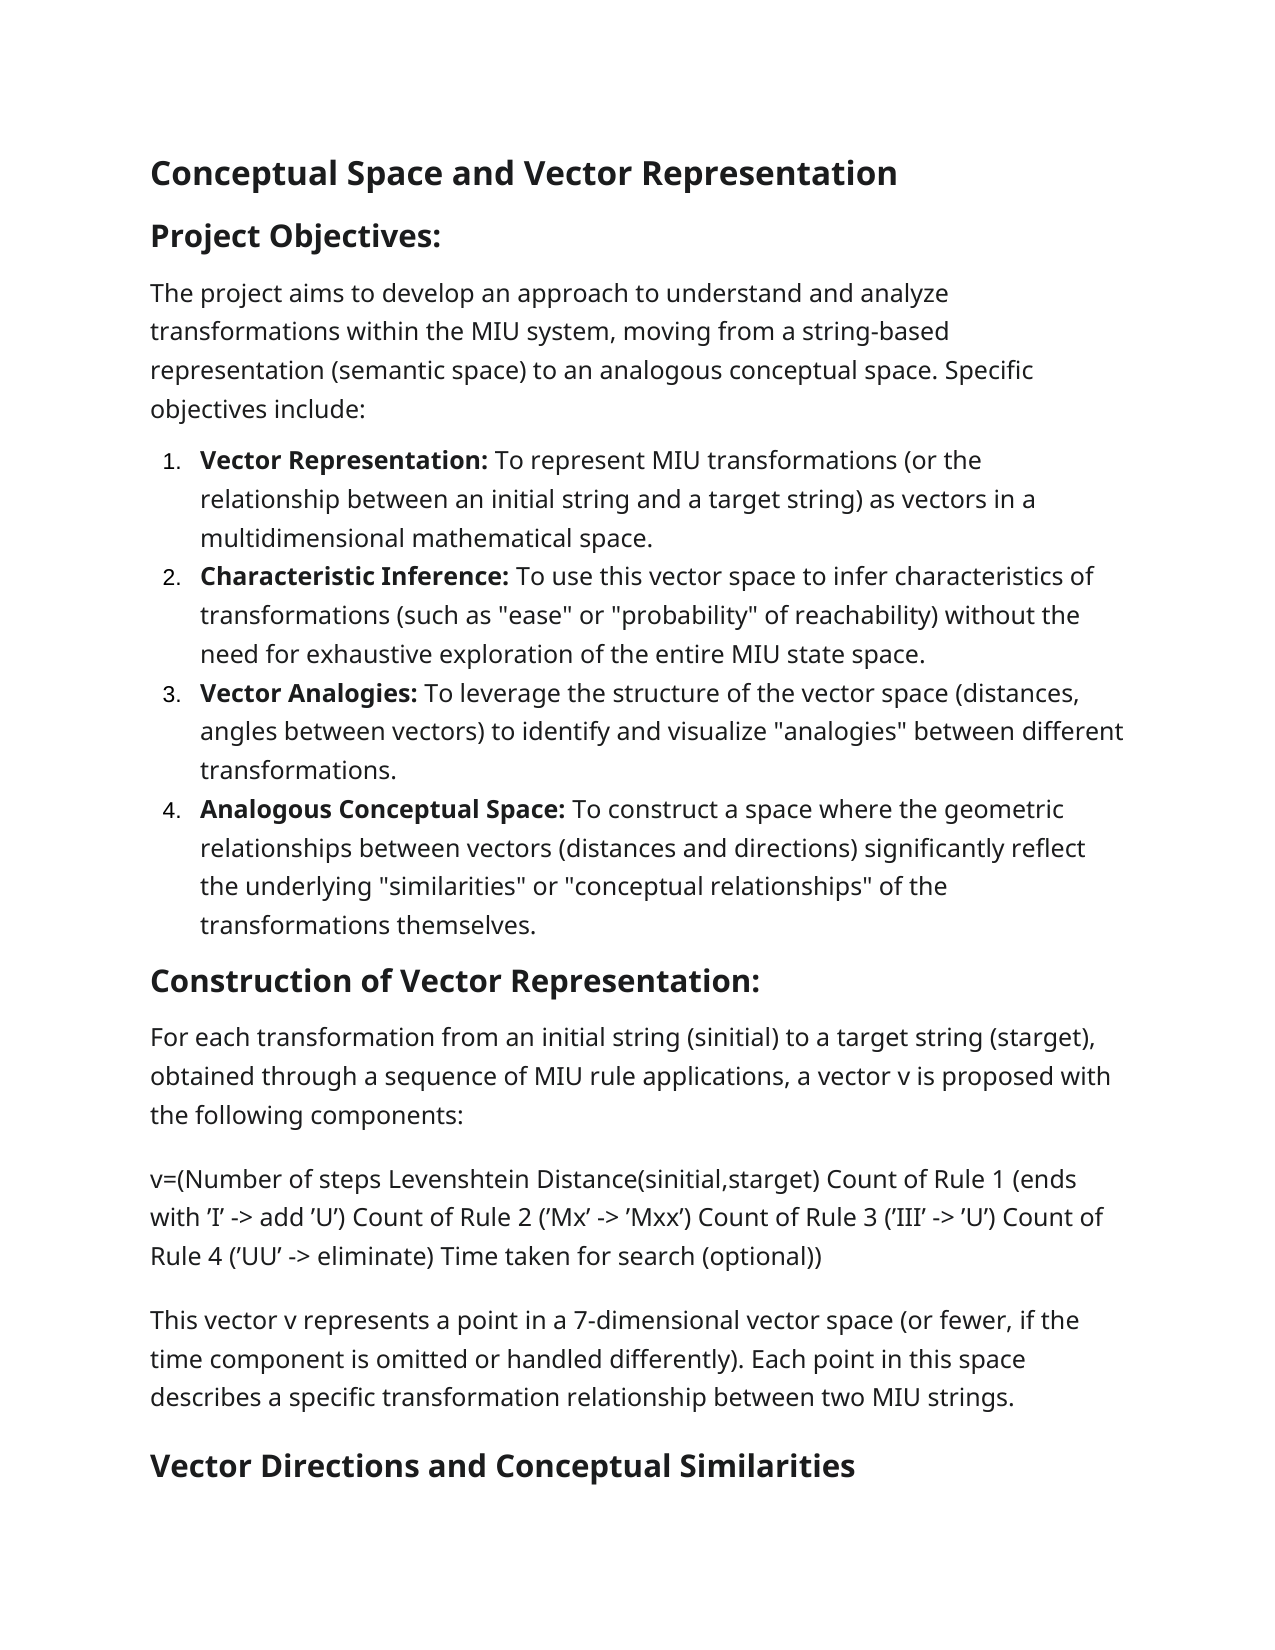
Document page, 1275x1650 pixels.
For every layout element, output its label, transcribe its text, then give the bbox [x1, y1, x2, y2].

text For each transformation from an initial string (sinitial​) to a target string (starget​), obtained through a sequence of MIU rule applications, a vector v is proposed with the following components: [150, 1020, 1125, 1132]
text The project aims to develop an approach to understand and analyze transformations within the MIU system, moving from a string-based representation (semantic space) to an analogous conceptual space. Specific objectives include: [150, 275, 1125, 426]
list Vector Analogies: To leverage the structure of the vector space (distances, angles between vectors) to identify and visualize "analogies" between different transformations. [162, 675, 1125, 787]
list Analogous Conceptual Space: To construct a space where the geometric relationships between vectors (distances and directions) significantly reflect the underlying "similarities" or "conceptual relationships" of the transformations themselves. [162, 792, 1125, 942]
subtitle Project Objectives: [150, 214, 1125, 257]
text v=(Number of steps Levenshtein Distance(sinitial​,starget​) Count of Rule 1 (ends with ’I’ -> add ’U’) Count of Rule 2 (’Mx’ -> ’Mxx’) Count of Rule 3 (’III’ -> ’U’) Count of Rule 4 (’UU’ -> eliminate) Time taken for search (optional)​) [150, 1161, 1125, 1273]
subtitle Conceptual Space and Vector Representation [150, 150, 1125, 195]
list Characteristic Inference: To use this vector space to infer characteristics of transformations (such as "ease" or "probability" of reachability) without the need for exhaustive exploration of the entire MIU state space. [162, 559, 1125, 671]
text This vector v represents a point in a 7-dimensional vector space (or fewer, if the time component is omitted or handled differently). Each point in this space describes a specific transformation relationship between two MIU strings. [150, 1303, 1125, 1414]
subtitle Construction of Vector Representation: [150, 959, 1125, 1002]
subtitle Vector Directions and Conceptual Similarities [150, 1444, 1125, 1486]
list Vector Representation: To represent MIU transformations (or the relationship between an initial string and a target string) as vectors in a multidimensional mathematical space. [162, 443, 1125, 554]
